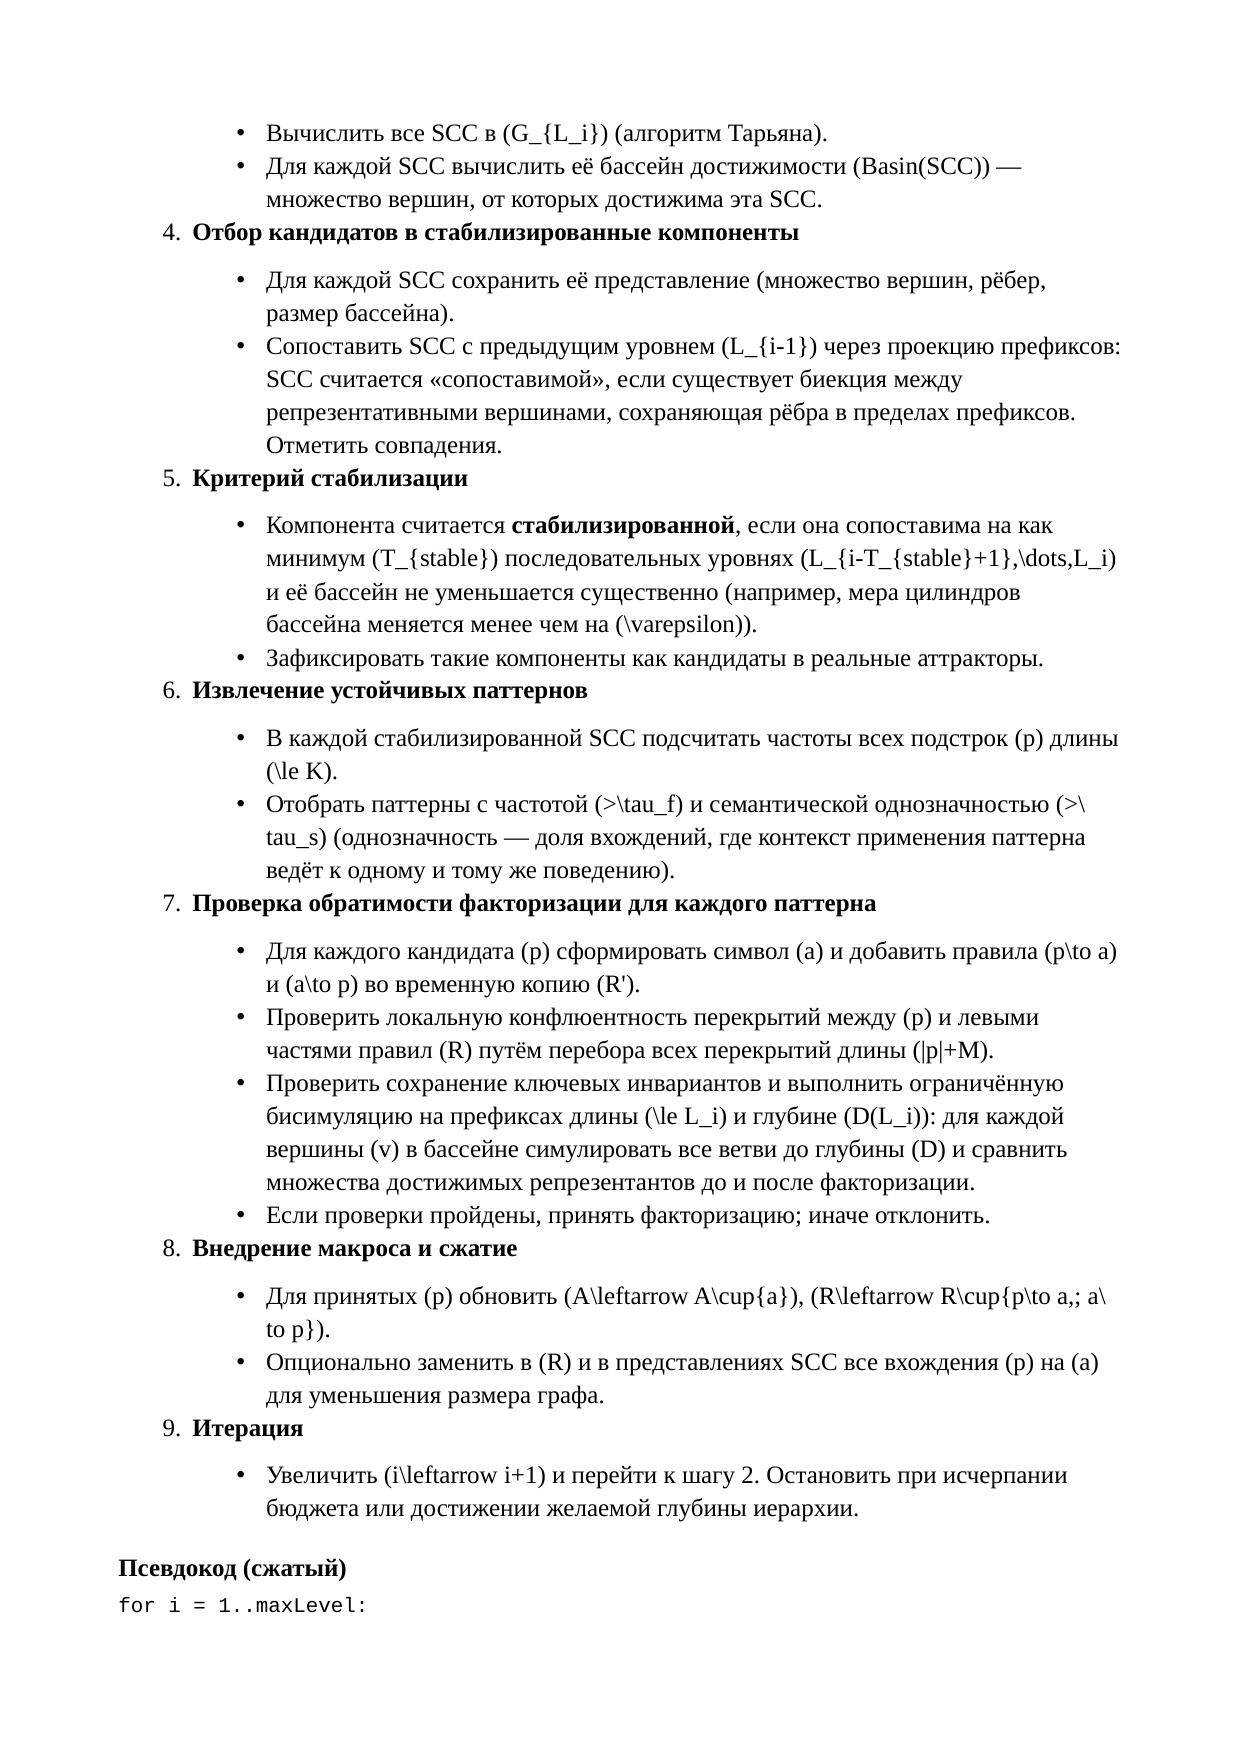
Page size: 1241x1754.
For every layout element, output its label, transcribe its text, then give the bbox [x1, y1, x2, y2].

list Для каждой SCC сохранить её представление (множество вершин, рёбер, размер бассейна). [236, 265, 1122, 327]
list Проверить сохранение ключевых инвариантов и выполнить ограничённую бисимуляцию на префиксах длины (\le L_i) и глубине (D(L_i)): для каждой вершины (v) в бассейне симулировать все ветви до глубины (D) и сравнить множества достижимых репрезентантов до и после факторизации. [236, 1068, 1122, 1196]
list Проверить локальную конфлюентность перекрытий между (p) и левыми частями правил (R) путём перебора всех перекрытий длины (|p|+M). [236, 1002, 1122, 1064]
list Для принятых (p) обновить (A\leftarrow A\cup{a}), (R\leftarrow R\cup{p\to a,; a\to p}). [236, 1281, 1122, 1342]
list Зафиксировать такие компоненты как кандидаты в реальные аттракторы. [236, 643, 1122, 671]
list Отбор кандидатов в стабилизированные компоненты [162, 217, 1122, 246]
list Отобрать паттерны с частотой (>\tau_f) и семантической однозначностью (>\tau_s) (однозначность — доля вхождений, где контекст применения паттерна ведёт к одному и тому же поведению). [236, 789, 1122, 884]
list В каждой стабилизированной SCC подсчитать частоты всех подстрок (p) длины (\le K). [236, 723, 1122, 785]
list Вычислить все SCC в (G_{L_i}) (алгоритм Тарьяна). [236, 118, 1122, 147]
list Извлечение устойчивых паттернов [162, 676, 1122, 704]
list Проверка обратимости факторизации для каждого паттерна [162, 888, 1122, 917]
list Если проверки пройдены, принять факторизацию; иначе отклонить. [236, 1200, 1122, 1229]
list Компонента считается стабилизированной, если она сопоставима на как минимум (T_{stable}) последовательных уровнях (L_{i-T_{stable}+1},\dots,L_i) и её бассейн не уменьшается существенно (например, мера цилиндров бассейна меняется менее чем на (\varepsilon)). [236, 511, 1122, 638]
text for i = 1..maxLevel: [118, 1595, 1122, 1618]
list Сопоставить SCC с предыдущим уровнем (L_{i-1}) через проекцию префиксов: SCC считается «сопоставимой», если существует биекция между репрезентативными вершинами, сохраняющая рёбра в пределах префиксов. Отметить совпадения. [236, 331, 1122, 459]
list Итерация [162, 1413, 1122, 1442]
list Критерий стабилизации [162, 463, 1122, 492]
list Увеличить (i\leftarrow i+1) и перейти к шагу 2. Остановить при исчерпании бюджета или достижении желаемой глубины иерархии. [236, 1460, 1122, 1522]
list Опционально заменить в (R) и в представлениях SCC все вхождения (p) на (a) для уменьшения размера графа. [236, 1347, 1122, 1408]
subtitle Псевдокод (сжатый) [118, 1553, 1122, 1582]
list Внедрение макроса и сжатие [162, 1233, 1122, 1262]
list Для каждого кандидата (p) сформировать символ (a) и добавить правила (p\to a) и (a\to p) во временную копию (R'). [236, 936, 1122, 998]
list Для каждой SCC вычислить её бассейн достижимости (Basin(SCC)) — множество вершин, от которых достижима эта SCC. [236, 151, 1122, 213]
